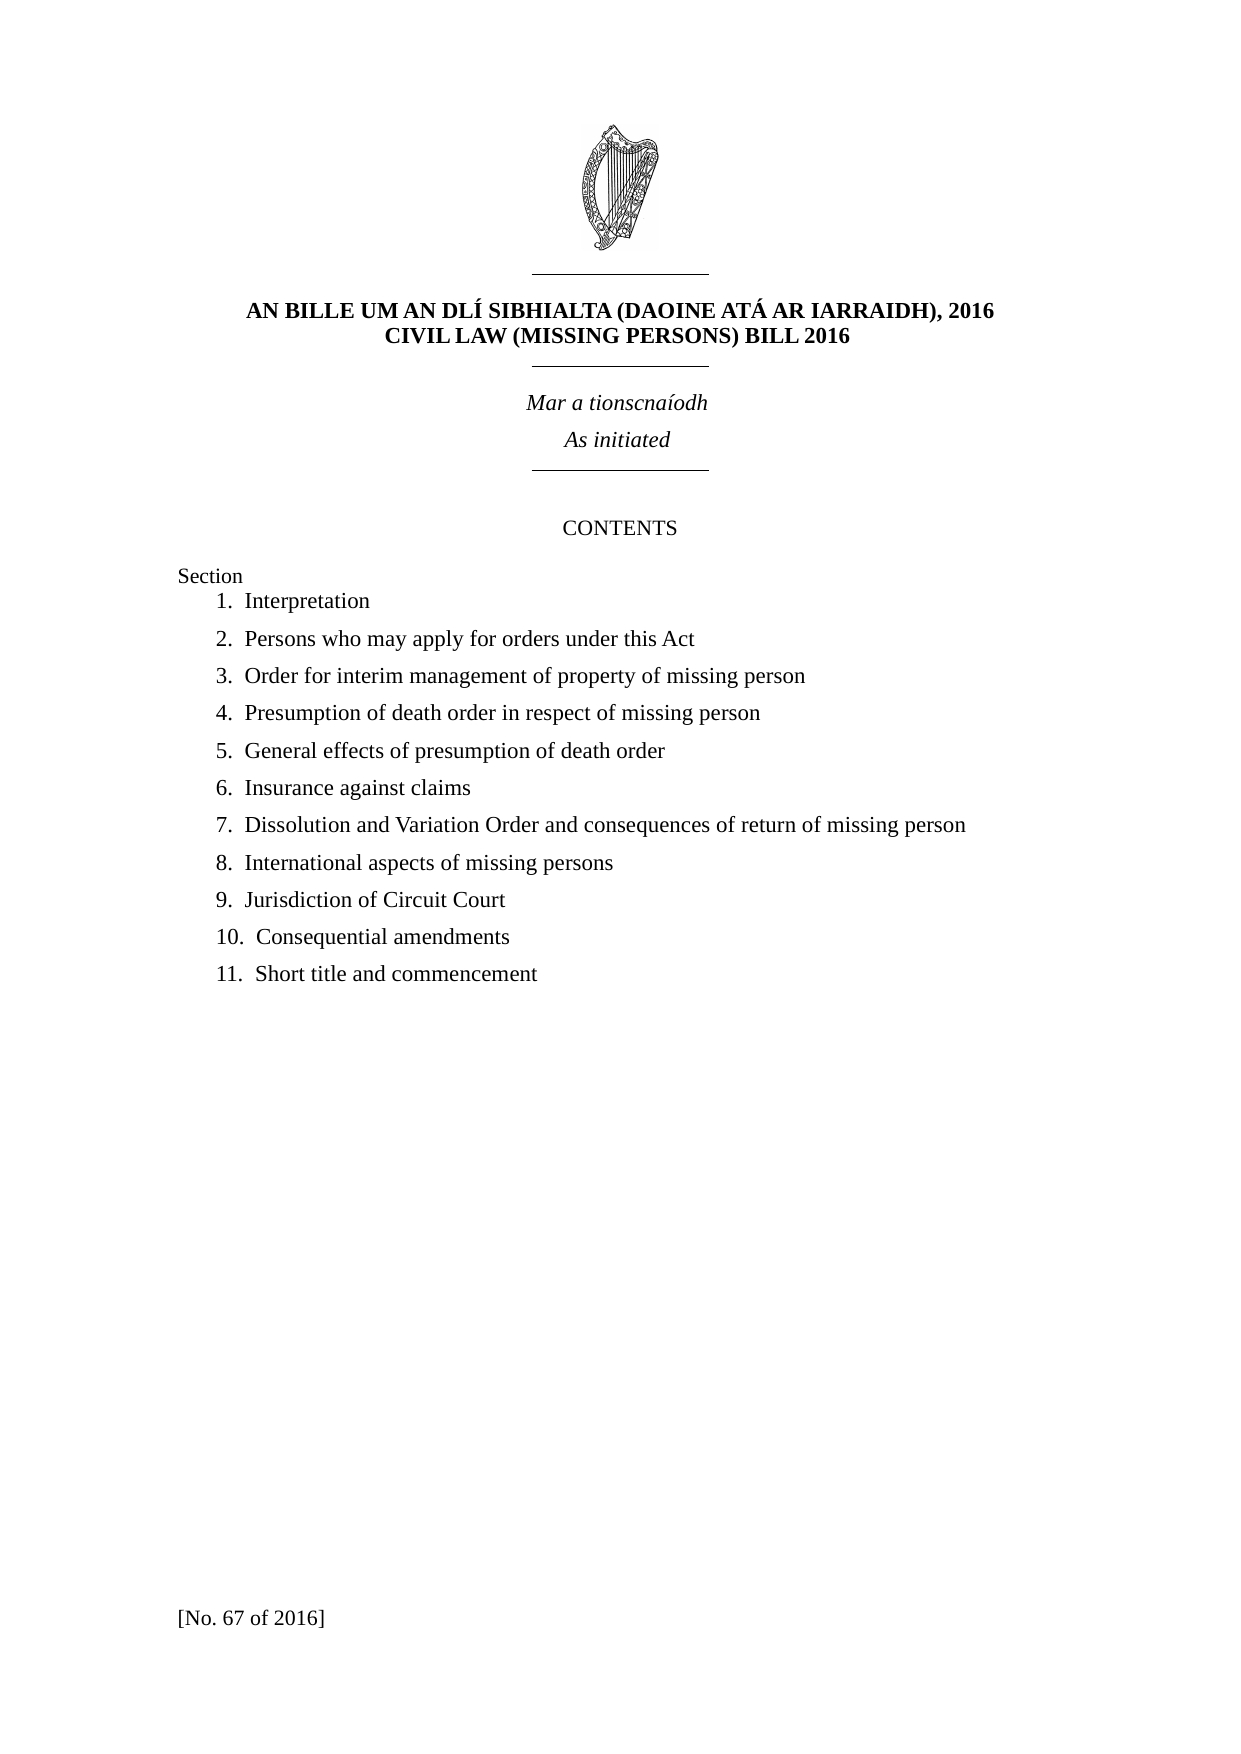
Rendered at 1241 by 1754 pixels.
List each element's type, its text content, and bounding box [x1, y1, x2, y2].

text 7. Dissolution and Variation Order and consequences of return of missing person [216, 812, 1063, 838]
text 9. Jurisdiction of Circuit Court [216, 887, 1063, 912]
title Civil Law (Missing Persons) Bill 2016 [177, 323, 1063, 348]
text CONTENTS [177, 516, 1063, 540]
text Section [177, 564, 1063, 588]
text 4. Presumption of death order in respect of missing person [216, 700, 1063, 726]
text 5. General effects of presumption of death order [216, 737, 1063, 763]
text 2. Persons who may apply for orders under this Act [216, 626, 1063, 651]
text 8. International aspects of missing persons [216, 849, 1063, 875]
text 1. Interpretation [216, 588, 1063, 614]
text 6. Insurance against claims [216, 775, 1063, 800]
text 3. Order for interim management of property of missing person [216, 663, 1063, 688]
text 11. Short title and commencement [216, 961, 1063, 987]
text 10. Consequential amendments [216, 924, 1063, 949]
text Mar a tionscnaíodh [177, 389, 1063, 415]
picture [295, 117, 945, 257]
text As initiated [177, 427, 1063, 452]
title An Bille um an Dlí Sibhialta (Daoine atá ar Iarraidh), 2016 [177, 297, 1063, 323]
